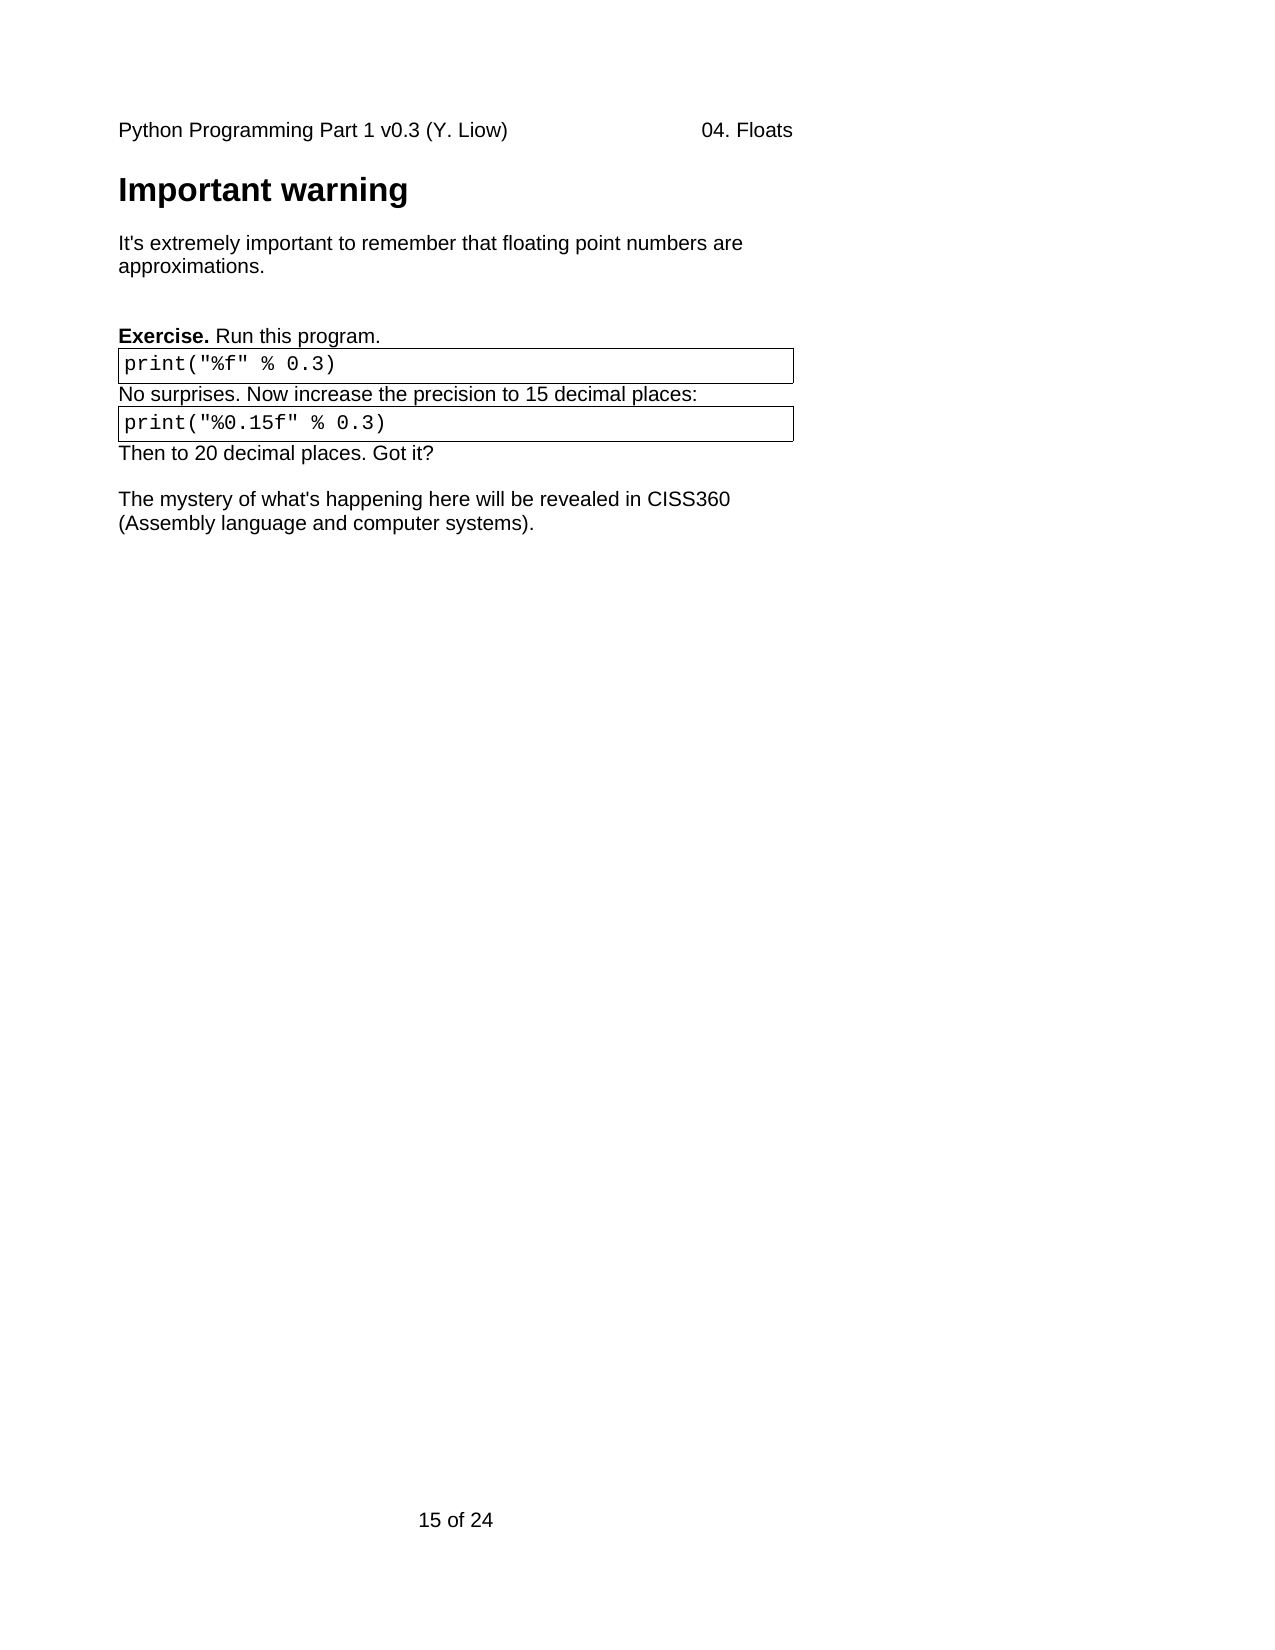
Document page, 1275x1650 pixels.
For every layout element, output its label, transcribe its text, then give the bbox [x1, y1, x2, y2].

table_header print("%f" % 0.3) [119, 349, 793, 383]
text Important warning [118, 171, 793, 208]
text It's extremely important to remember that floating point numbers are approximations. [118, 231, 793, 278]
text Then to 20 decimal places. Got it? [118, 442, 793, 464]
text The mystery of what's happening here will be revealed in CISS360 (Assembly language and computer systems). [118, 488, 793, 534]
text Exercise. Run this program. [118, 324, 793, 347]
text No surprises. Now increase the precision to 15 decimal places: [118, 384, 793, 406]
table_header print("%0.15f" % 0.3) [119, 407, 793, 441]
